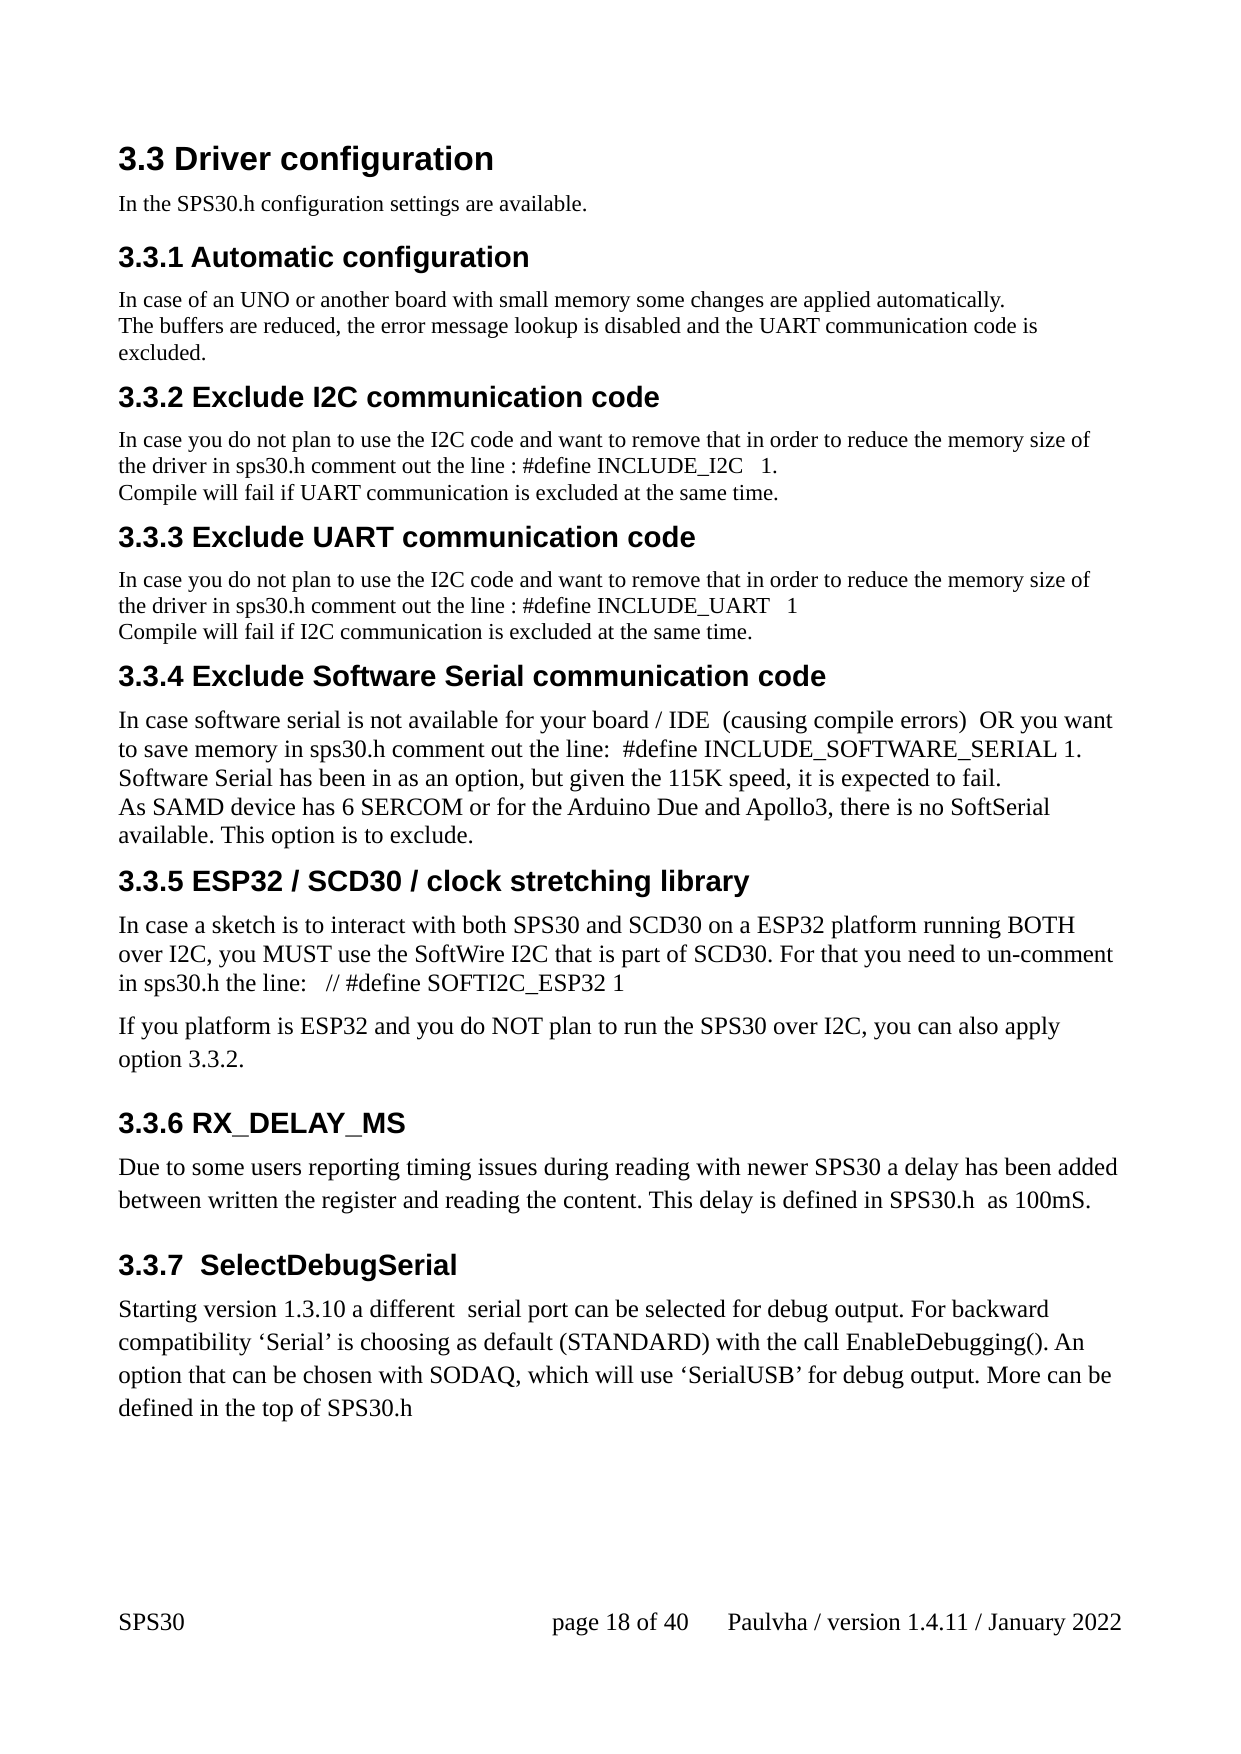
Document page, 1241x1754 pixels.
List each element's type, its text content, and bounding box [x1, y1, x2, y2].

subtitle 3.3.1 Automatic configuration [118, 240, 1122, 273]
text Starting version 1.3.10 a different serial port can be selected for debug output. For backward compatibility ‘Serial’ is choosing as default (STANDARD) with the call EnableDebugging(). An option that can be chosen with SODAQ, which will use ‘SerialUSB’ for debug output. More can be defined in the top of SPS30.h [118, 1294, 1122, 1422]
text Compile will fail if I2C communication is excluded at the same time. [118, 618, 1122, 645]
text As SAMD device has 6 SERCOM or for the Arduino Due and Apollo3, there is no SoftSerial available. This option is to exclude. [118, 792, 1122, 849]
text In case a sketch is to interact with both SPS30 and SCD30 on a ESP32 platform running BOTH over I2C, you MUST use the SoftWire I2C that is part of SCD30. For that you need to un-comment in sps30.h the line: // #define SOFTI2C_ESP32 1 [118, 910, 1122, 996]
subtitle 3.3 Driver configuration [118, 139, 1122, 178]
text In the SPS30.h configuration settings are available. [118, 190, 1122, 216]
text In case you do not plan to use the I2C code and want to remove that in order to reduce the memory size of the driver in sps30.h comment out the line : #define INCLUDE_UART 1 [118, 566, 1122, 618]
subtitle 3.3.5 ESP32 / SCD30 / clock stretching library [118, 864, 1122, 898]
text The buffers are reduced, the error message lookup is disabled and the UART communication code is excluded. [118, 312, 1122, 365]
text In case software serial is not available for your board / IDE (causing compile errors) OR you want to save memory in sps30.h comment out the line: #define INCLUDE_SOFTWARE_SERIAL 1. [118, 706, 1122, 763]
subtitle 3.3.2 Exclude I2C communication code [118, 379, 1122, 413]
subtitle 3.3.7 SelectDebugSerial [118, 1248, 1122, 1281]
text In case of an UNO or another board with small memory some changes are applied automatically. [118, 286, 1122, 312]
text In case you do not plan to use the I2C code and want to remove that in order to reduce the memory size of the driver in sps30.h comment out the line : #define INCLUDE_I2C 1. [118, 426, 1122, 478]
text If you platform is ESP32 and you do NOT plan to run the SPS30 over I2C, you can also apply option 3.3.2. [118, 1011, 1122, 1073]
subtitle 3.3.4 Exclude Software Serial communication code [118, 659, 1122, 693]
text Compile will fail if UART communication is excluded at the same time. [118, 478, 1122, 505]
text Due to some users reporting timing issues during reading with newer SPS30 a delay has been added between written the register and reading the content. This delay is defined in SPS30.h as 100mS. [118, 1152, 1122, 1214]
subtitle 3.3.6 RX_DELAY_MS [118, 1106, 1122, 1140]
subtitle 3.3.3 Exclude UART communication code [118, 519, 1122, 553]
text Software Serial has been in as an option, but given the 115K speed, it is expected to fail. [118, 763, 1122, 792]
